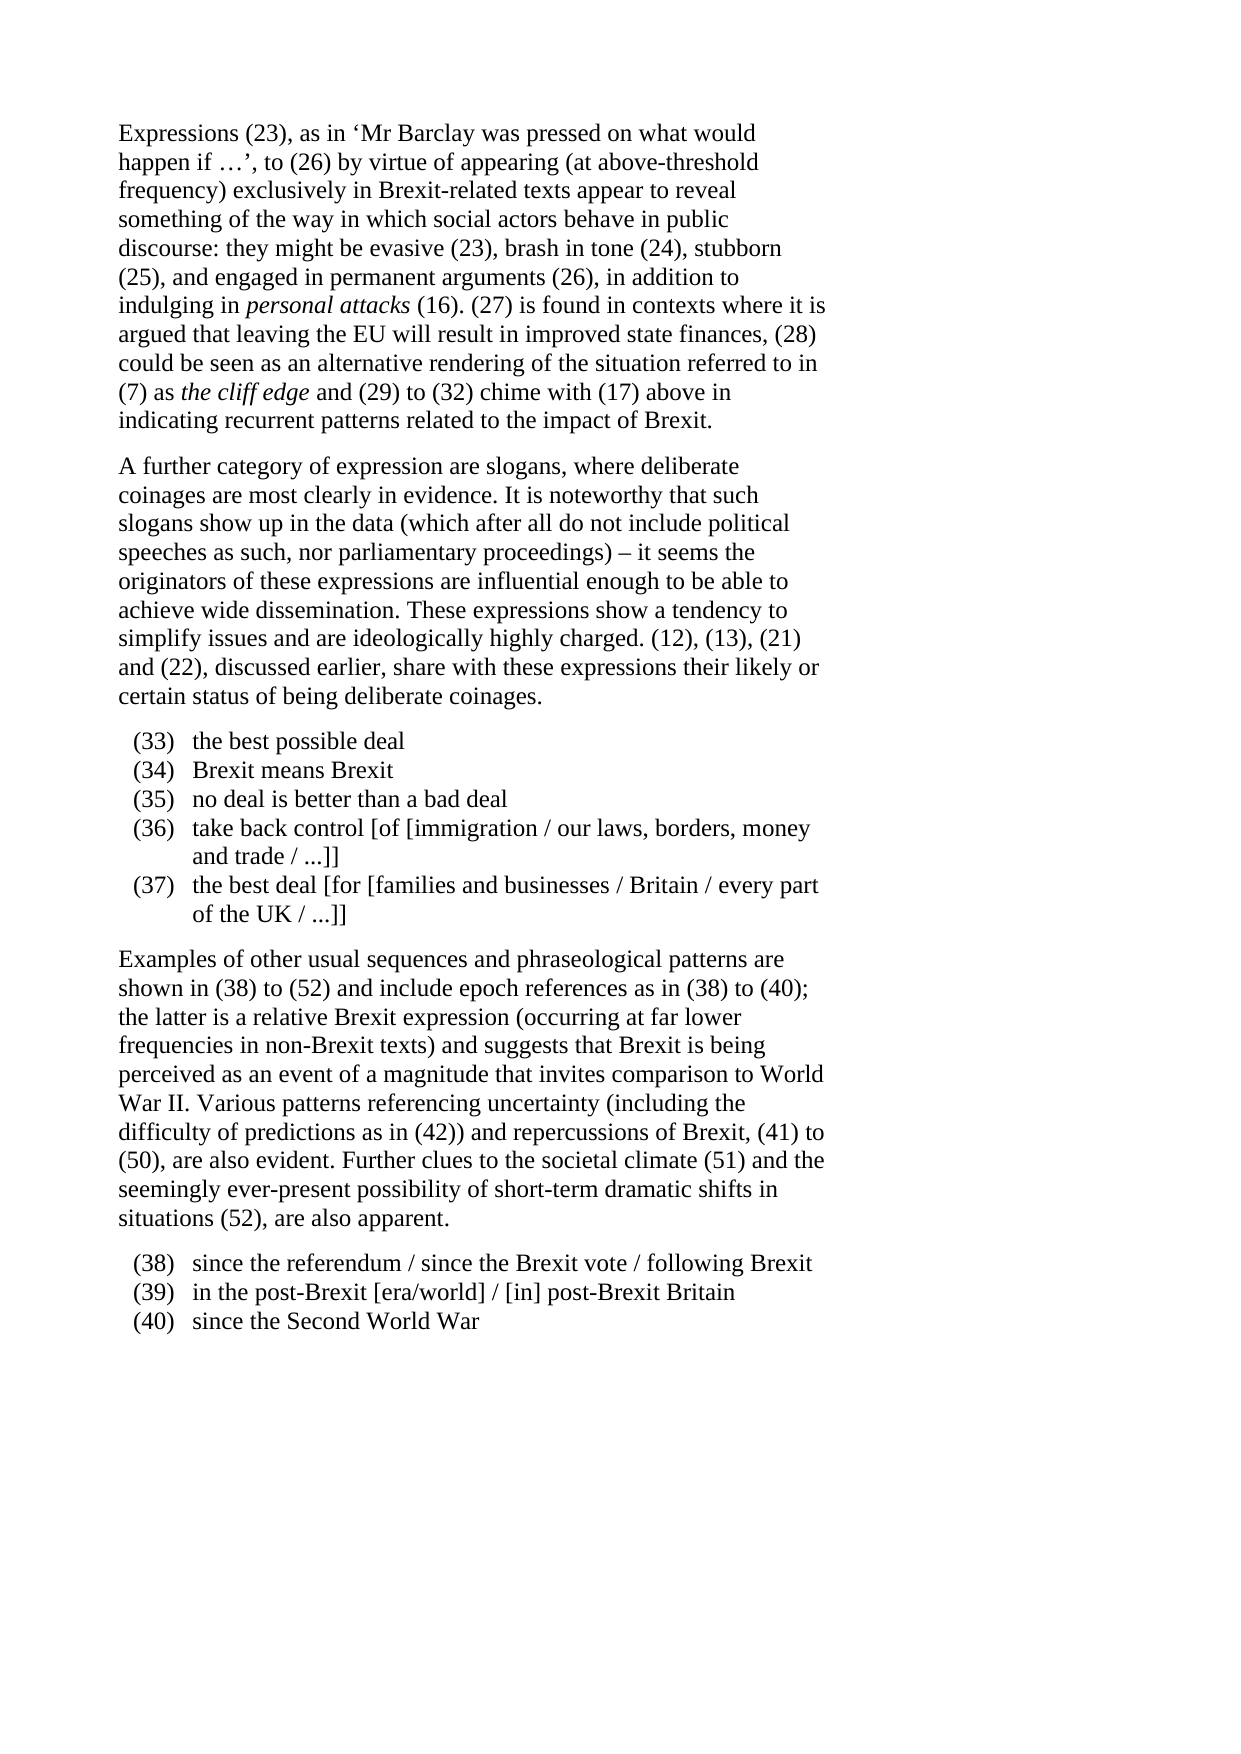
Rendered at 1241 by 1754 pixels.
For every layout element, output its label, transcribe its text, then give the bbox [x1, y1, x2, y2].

list since the referendum / since the Brexit vote / following Brexit [133, 1248, 827, 1277]
list the best possible deal [133, 726, 827, 755]
text Expressions (23), as in ‘Mr Barclay was pressed on what would happen if …’, to (26) by virtue of appearing (at above-threshold frequency) exclusively in Brexit-related texts appear to reveal something of the way in which social actors behave in public discourse: they might be evasive (23), brash in tone (24), stubborn (25), and engaged in permanent arguments (26), in addition to indulging in personal attacks (16). (27) is found in contexts where it is argued that leaving the EU will result in improved state finances, (28) could be seen as an alternative rendering of the situation referred to in (7) as the cliff edge and (29) to (32) chime with (17) above in indicating recurrent patterns related to the impact of Brexit. [118, 118, 827, 434]
list since the Second World War [133, 1306, 827, 1335]
list no deal is better than a bad deal [133, 784, 827, 813]
list in the post-Brexit [era/world] / [in] post-Brexit Britain [133, 1277, 827, 1306]
text Examples of other usual sequences and phraseological patterns are shown in (38) to (52) and include epoch references as in (38) to (40); the latter is a relative Brexit expression (occurring at far lower frequencies in non-Brexit texts) and suggests that Brexit is being perceived as an event of a magnitude that invites comparison to World War II. Various patterns referencing uncertainty (including the difficulty of predictions as in (42)) and repercussions of Brexit, (41) to (50), are also evident. Further clues to the societal climate (51) and the seemingly ever-present possibility of short-term dramatic shifts in situations (52), are also apparent. [118, 944, 827, 1232]
text A further category of expression are slogans, where deliberate coinages are most clearly in evidence. It is noteworthy that such slogans show up in the data (which after all do not include political speeches as such, nor parliamentary proceedings) – it seems the originators of these expressions are influential enough to be able to achieve wide dissemination. These expressions show a tendency to simplify issues and are ideologically highly charged. (12), (13), (21) and (22), discussed earlier, share with these expressions their likely or certain status of being deliberate coinages. [118, 451, 827, 710]
list the best deal [for [families and businesses / Britain / every part of the UK / ...]] [133, 870, 827, 928]
list take back control [of [immigration / our laws, borders, money and trade / ...]] [133, 813, 827, 870]
list Brexit means Brexit [133, 755, 827, 784]
